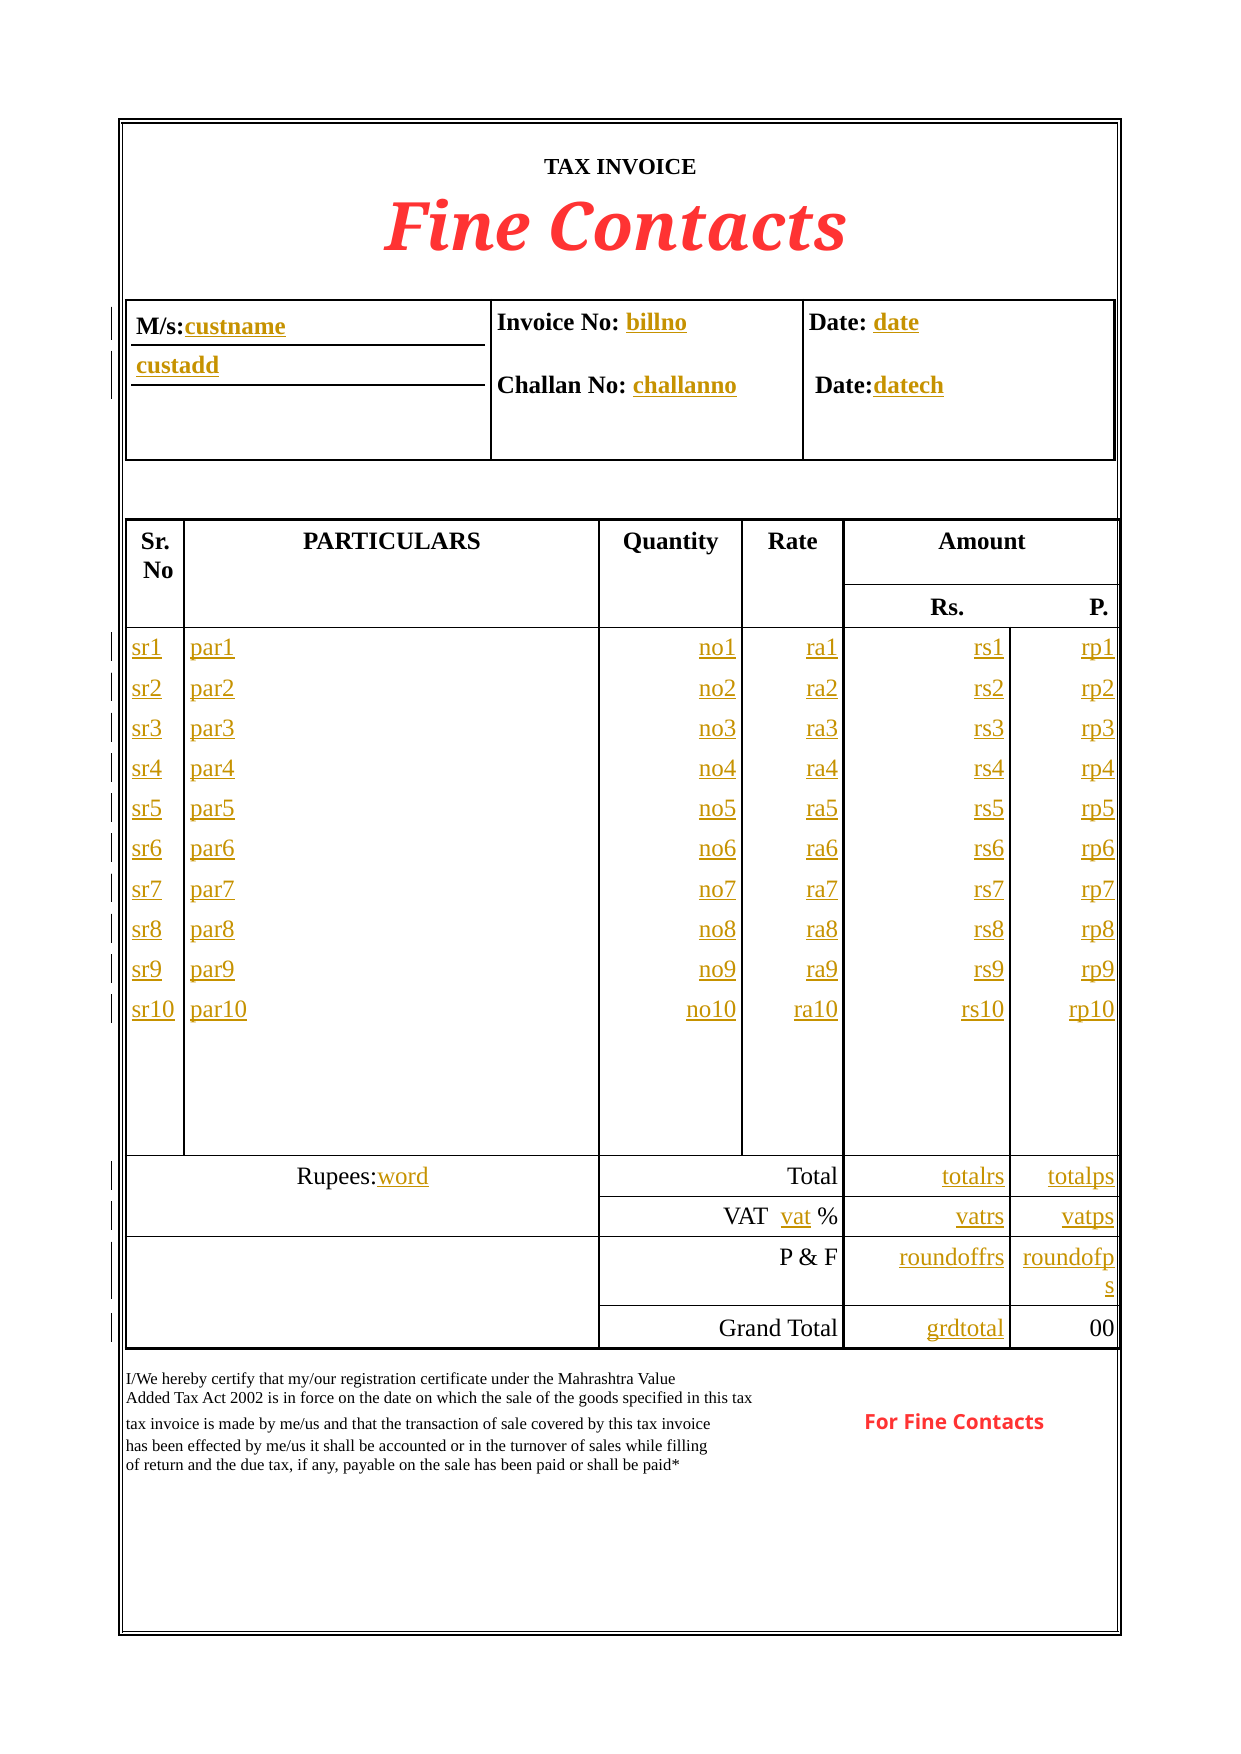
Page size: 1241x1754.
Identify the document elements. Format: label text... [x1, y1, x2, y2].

table_cell sr5 [127, 788, 183, 828]
table_cell no9 [600, 948, 741, 988]
table_header Amount [845, 521, 1117, 584]
table_cell rs10 [845, 989, 1009, 1029]
table_cell Rupees:word [127, 1156, 598, 1236]
table_cell par10 [185, 989, 598, 1029]
table_cell ra3 [743, 707, 842, 747]
table_cell no5 [600, 788, 741, 828]
table_cell par9 [185, 948, 598, 988]
table_cell [600, 1029, 741, 1155]
table_cell VAT vat % [600, 1197, 842, 1236]
table_cell rs1 [845, 628, 1009, 667]
table_cell ra4 [743, 747, 842, 787]
table_cell rs4 [845, 747, 1009, 787]
table_cell rp5 [1011, 788, 1117, 828]
table_cell rp9 [1011, 948, 1117, 988]
table_cell [743, 1029, 842, 1155]
table_cell ra2 [743, 667, 842, 707]
table_cell sr4 [127, 747, 183, 787]
table_cell sr9 [127, 948, 183, 988]
table_cell roundoffrs [845, 1237, 1009, 1305]
table_cell no8 [600, 908, 741, 948]
table_cell Total [600, 1156, 842, 1196]
table_cell par2 [185, 667, 598, 707]
table_header PARTICULARS [185, 521, 598, 627]
table_cell rp8 [1011, 908, 1117, 948]
table_cell par5 [185, 788, 598, 828]
table_cell [127, 1029, 183, 1155]
table_cell P & F [600, 1237, 842, 1305]
table_cell totalrs [845, 1156, 1009, 1196]
table_cell ra9 [743, 948, 842, 988]
text TAX INVOICE Fine Contacts [126, 153, 1114, 270]
table_cell no3 [600, 707, 741, 747]
table_header Date: date [804, 301, 1113, 363]
table_cell [845, 1029, 1009, 1155]
table_cell Challan No: challanno [492, 363, 802, 458]
table_cell rs3 [845, 707, 1009, 747]
table_cell ra10 [743, 989, 842, 1029]
table_cell Date:datech [804, 363, 1113, 458]
table_cell ra5 [743, 788, 842, 828]
table_header Invoice No: billno [492, 301, 802, 363]
table_cell sr7 [127, 868, 183, 908]
table_cell par8 [185, 908, 598, 948]
table_cell par1 [185, 628, 598, 667]
table_cell rp6 [1011, 828, 1117, 868]
table_cell vatps [1011, 1197, 1117, 1236]
table_cell no2 [600, 667, 741, 707]
table_header M/s:custname custadd [127, 301, 490, 458]
table_cell [1011, 1029, 1117, 1155]
table_cell rs2 [845, 667, 1009, 707]
table_cell vatrs [845, 1197, 1009, 1236]
table_cell rp7 [1011, 868, 1117, 908]
table_cell no7 [600, 868, 741, 908]
table_cell par6 [185, 828, 598, 868]
table_cell rs7 [845, 868, 1009, 908]
table_cell totalps [1011, 1156, 1117, 1196]
table_cell sr8 [127, 908, 183, 948]
text I/We hereby certify that my/our registration certificate under the Mahrashtra Value Added Tax Act 2002 is in force on the date on which the sale of the goods specified in this tax tax invoice is made by me/us and that the transaction of sale covered by this tax invoice For Fine Contacts has been effected by me/us it shall be accounted or in the turnover of sales while filling of return and the due tax, if any, payable on the sale has been paid or shall be paid* [126, 1369, 1114, 1474]
table_cell grdtotal [845, 1306, 1009, 1347]
table_cell rp10 [1011, 989, 1117, 1029]
table_cell ra8 [743, 908, 842, 948]
table_cell 00 [1011, 1306, 1117, 1347]
table_cell no6 [600, 828, 741, 868]
table_cell sr3 [127, 707, 183, 747]
table_cell rp3 [1011, 707, 1117, 747]
table_cell no10 [600, 989, 741, 1029]
table_cell rp2 [1011, 667, 1117, 707]
table_header Rate [743, 521, 842, 627]
table_cell rs6 [845, 828, 1009, 868]
table_cell [185, 1029, 598, 1155]
table_cell sr2 [127, 667, 183, 707]
table_cell Grand Total [600, 1306, 842, 1347]
table_header Quantity [600, 521, 741, 627]
table_cell rp4 [1011, 747, 1117, 787]
table_cell sr10 [127, 989, 183, 1029]
table_cell roundofps [1011, 1237, 1117, 1305]
table_header Sr. No [127, 521, 183, 627]
table_cell Rs. P. [845, 585, 1117, 627]
table_cell ra1 [743, 628, 842, 667]
table_cell ra7 [743, 868, 842, 908]
table_cell sr6 [127, 828, 183, 868]
table_cell no4 [600, 747, 741, 787]
table_cell ra6 [743, 828, 842, 868]
table_cell rs5 [845, 788, 1009, 828]
table_cell [127, 1237, 598, 1347]
table_cell no1 [600, 628, 741, 667]
table_cell rp1 [1011, 628, 1117, 667]
table_cell rs8 [845, 908, 1009, 948]
table_cell par4 [185, 747, 598, 787]
table_cell rs9 [845, 948, 1009, 988]
table_cell sr1 [127, 628, 183, 667]
table_cell par3 [185, 707, 598, 747]
table_cell par7 [185, 868, 598, 908]
